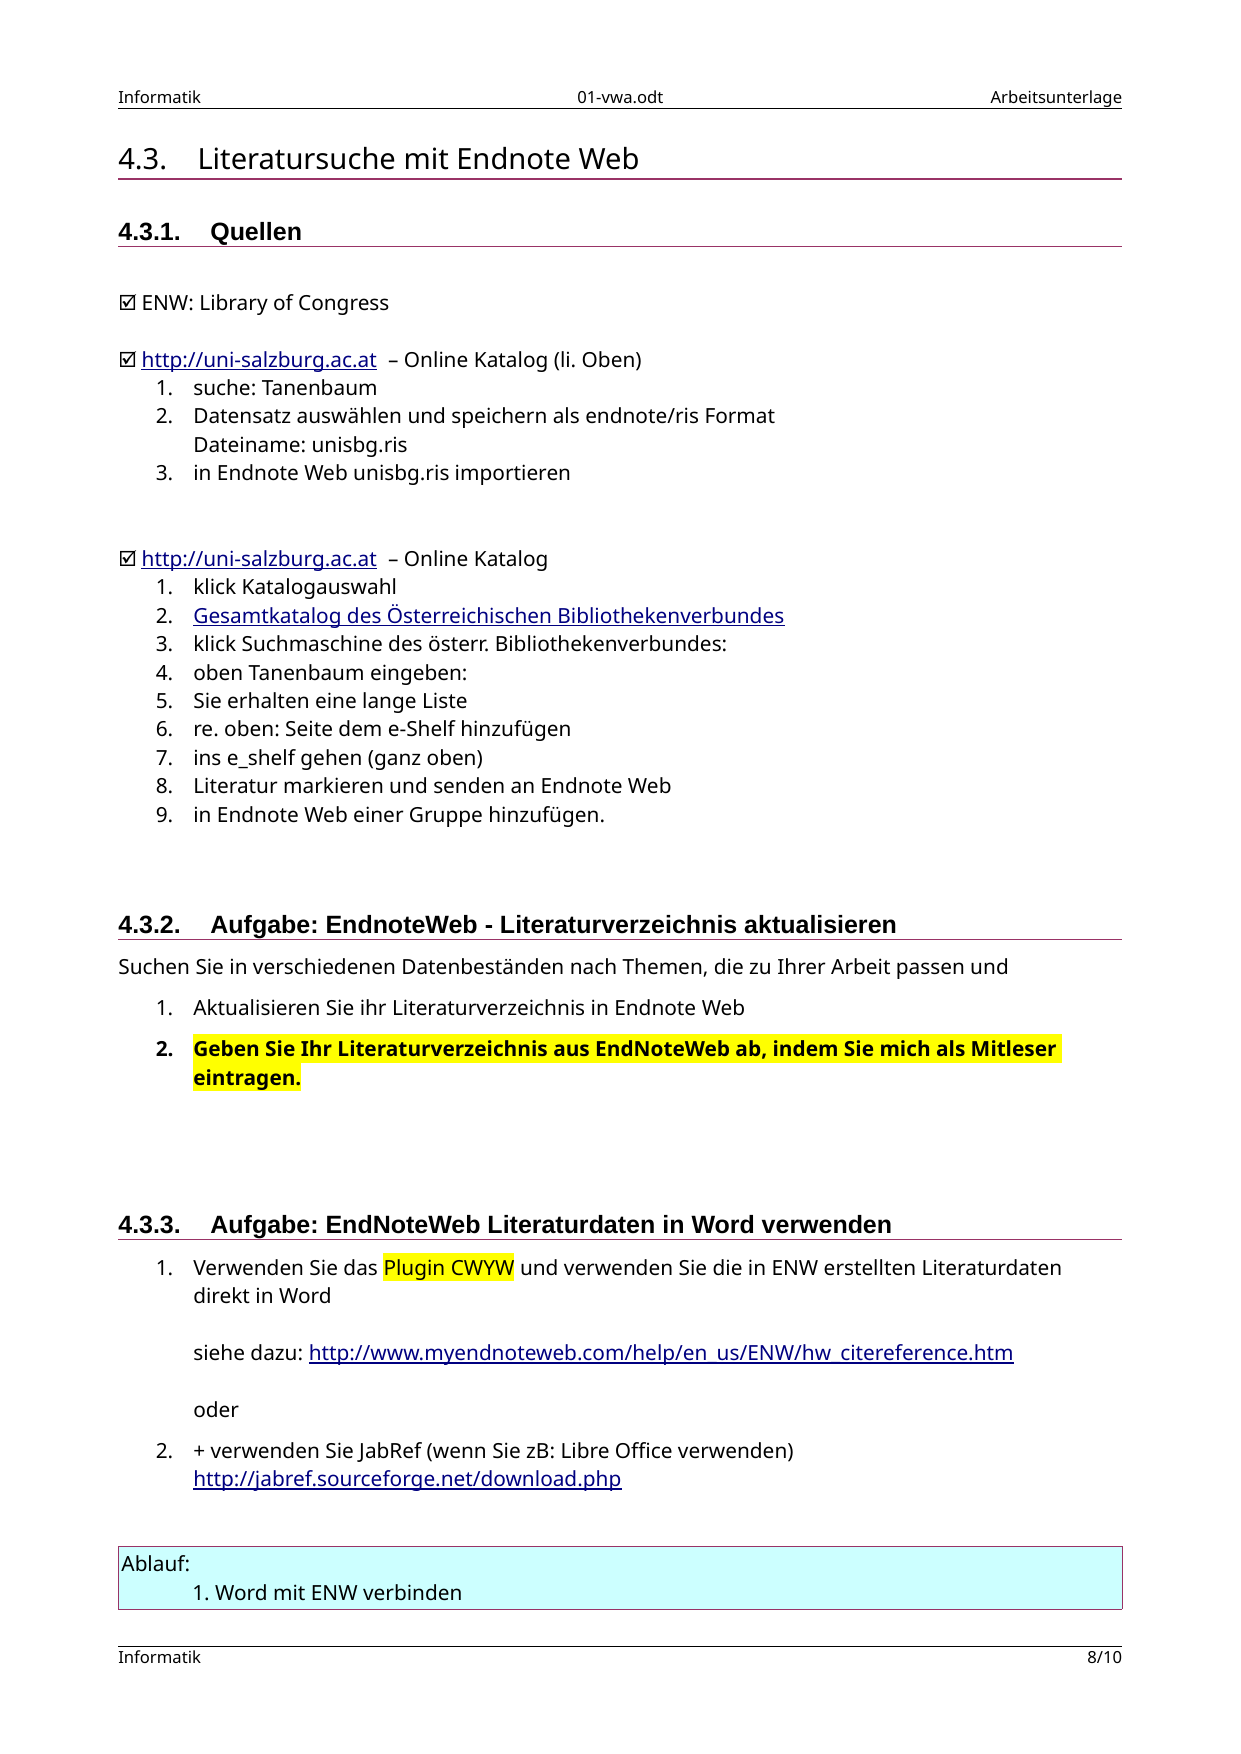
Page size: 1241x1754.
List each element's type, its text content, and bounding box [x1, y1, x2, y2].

list Datensatz auswählen und speichern als endnote/ris Format Dateiname: unisbg.ris [156, 402, 1122, 458]
list in Endnote Web unisbg.ris importieren [156, 458, 1122, 487]
list Sie erhalten eine lange Liste [156, 686, 1122, 714]
list Aktualisieren Sie ihr Literaturverzeichnis in Endnote Web [156, 993, 1122, 1022]
list + verwenden Sie JabRef (wenn Sie zB: Libre Office verwenden) http://jabref.sourceforge.net/download.php [156, 1436, 1122, 1493]
list ENW: Library of Congress [118, 288, 1122, 316]
list ins e_shelf gehen (ganz oben) [156, 743, 1122, 771]
subtitle Literatursuche mit Endnote Web [118, 138, 1122, 178]
list http://uni-salzburg.ac.at – Online Katalog (li. Oben) [118, 345, 1122, 373]
list Verwenden Sie das Plugin CWYW und verwenden Sie die in ENW erstellten Literaturdaten direkt in Word siehe dazu: http://www.myendnoteweb.com/help/en_us/ENW/hw_citereference.htm oder [156, 1253, 1122, 1423]
text Ablauf: [119, 1547, 1122, 1575]
list in Endnote Web einer Gruppe hinzufügen. [156, 800, 1122, 828]
list oben Tanenbaum eingeben: [156, 658, 1122, 686]
list suche: Tanenbaum [156, 373, 1122, 402]
list klick Suchmaschine des österr. Bibliothekenverbundes: [156, 629, 1122, 658]
list Geben Sie Ihr Literaturverzeichnis aus EndNoteWeb ab, indem Sie mich als Mitleser eintragen. [156, 1034, 1122, 1091]
subtitle Quellen [118, 217, 1122, 246]
list http://uni-salzburg.ac.at – Online Katalog [118, 544, 1122, 572]
list Gesamtkatalog des Österreichischen Bibliothekenverbundes [156, 601, 1122, 629]
text Suchen Sie in verschiedenen Datenbeständen nach Themen, die zu Ihrer Arbeit passen und [118, 952, 1122, 981]
list re. oben: Seite dem e-Shelf hinzufügen [156, 714, 1122, 743]
text 1. Word mit ENW verbinden [119, 1575, 1122, 1609]
list Literatur markieren und senden an Endnote Web [156, 771, 1122, 800]
subtitle Aufgabe: EndNoteWeb Literaturdaten in Word verwenden [118, 1211, 1122, 1239]
list klick Katalogauswahl [156, 572, 1122, 601]
subtitle Aufgabe: EndnoteWeb - Literaturverzeichnis aktualisieren [118, 910, 1122, 939]
